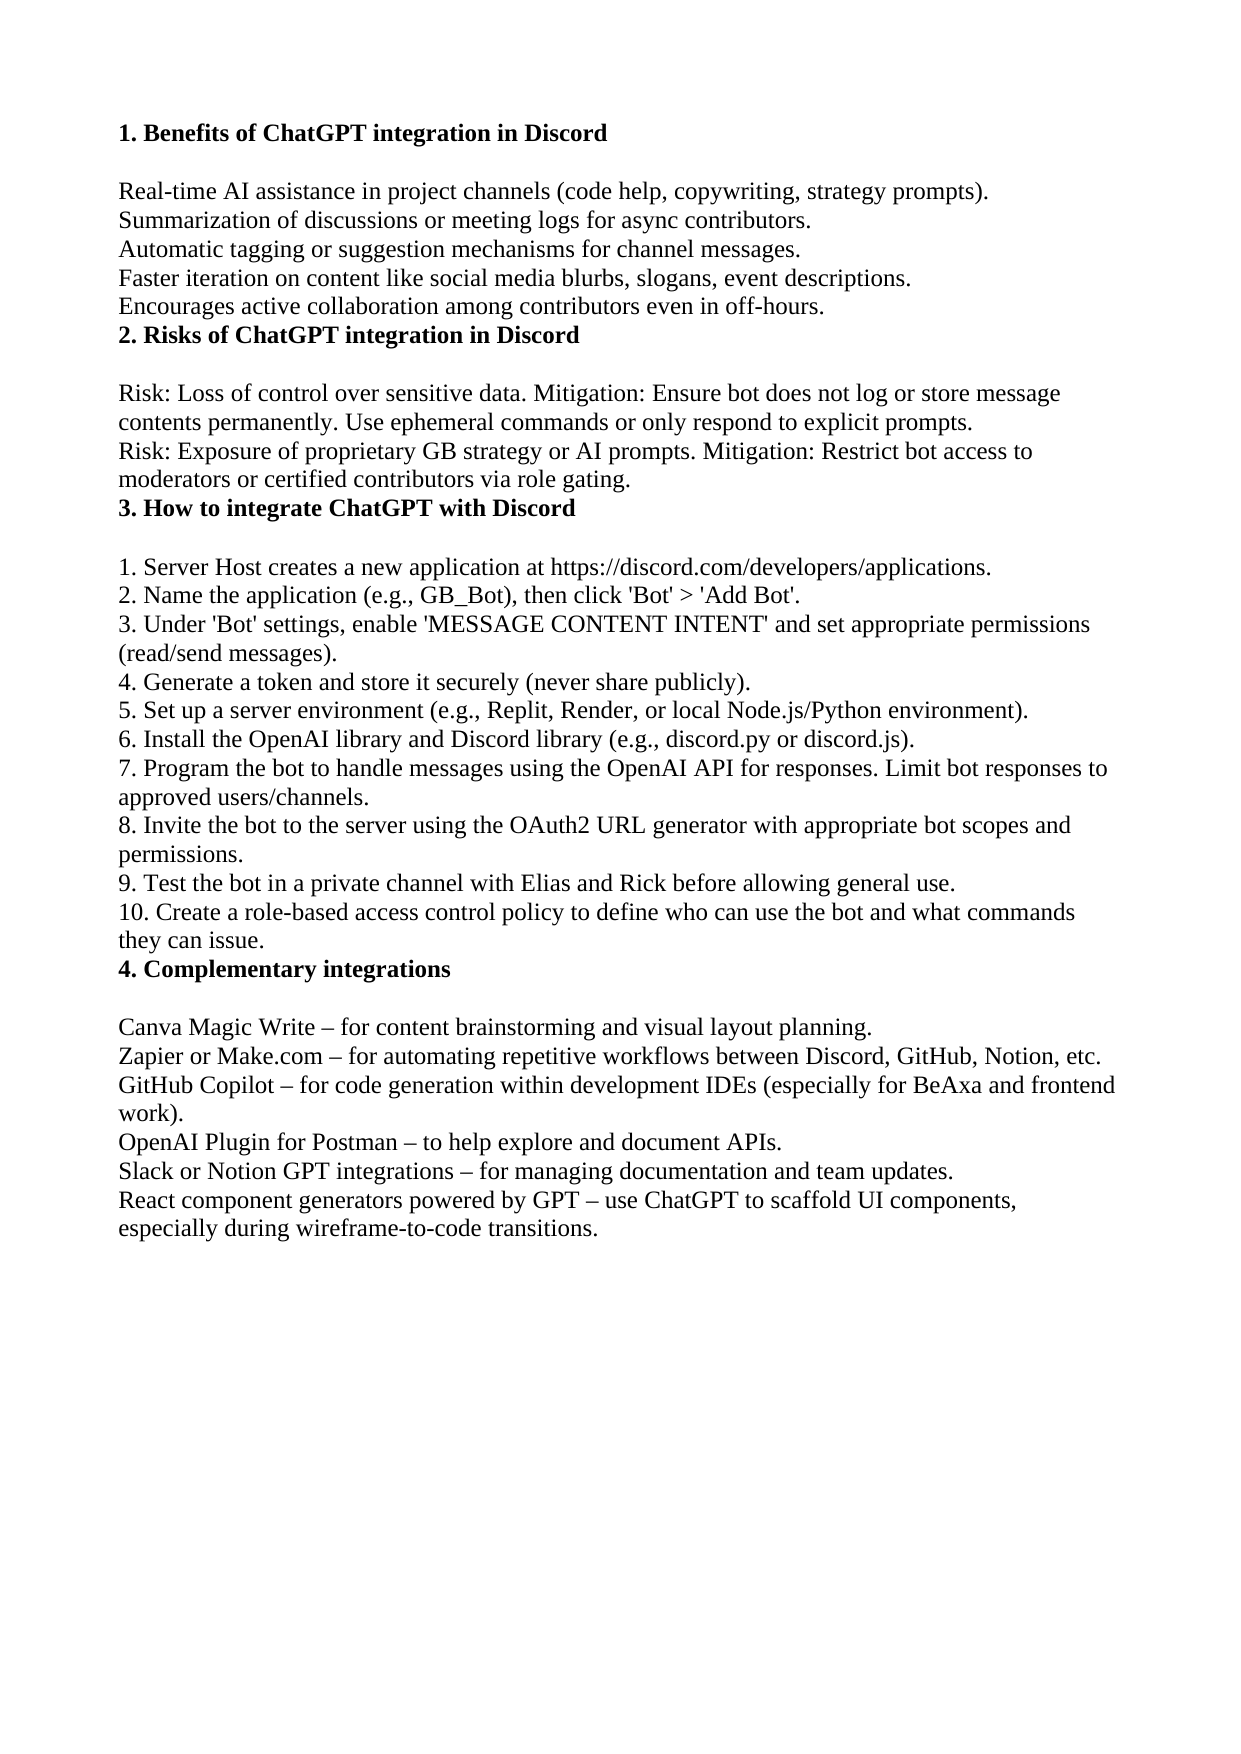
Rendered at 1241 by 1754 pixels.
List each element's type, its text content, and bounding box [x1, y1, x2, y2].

text 10. Create a role-based access control policy to define who can use the bot and what commands they can issue. [118, 897, 1122, 954]
text Faster iteration on content like social media blurbs, slogans, event descriptions. [118, 263, 1122, 291]
text Encourages active collaboration among contributors even in off-hours. [118, 291, 1122, 320]
text Risk: Loss of control over sensitive data. Mitigation: Ensure bot does not log or store message contents permanently. Use ephemeral commands or only respond to explicit prompts. [118, 378, 1122, 436]
text 7. Program the bot to handle messages using the OpenAI API for responses. Limit bot responses to approved users/channels. [118, 753, 1122, 810]
text 2. Name the application (e.g., GB_Bot), then click 'Bot' > 'Add Bot'. [118, 580, 1122, 609]
text Summarization of discussions or meeting logs for async contributors. [118, 205, 1122, 234]
text React component generators powered by GPT – use ChatGPT to scaffold UI components, especially during wireframe-to-code transitions. [118, 1185, 1122, 1242]
text 4. Generate a token and store it securely (never share publicly). [118, 667, 1122, 695]
text Automatic tagging or suggestion mechanisms for channel messages. [118, 234, 1122, 263]
subtitle 3. How to integrate ChatGPT with Discord [118, 493, 1122, 522]
text Slack or Notion GPT integrations – for managing documentation and team updates. [118, 1156, 1122, 1185]
text Zapier or Make.com – for automating repetitive workflows between Discord, GitHub, Notion, etc. [118, 1041, 1122, 1070]
text Risk: Exposure of proprietary GB strategy or AI prompts. Mitigation: Restrict bot access to moderators or certified contributors via role gating. [118, 436, 1122, 493]
text 3. Under 'Bot' settings, enable 'MESSAGE CONTENT INTENT' and set appropriate permissions (read/send messages). [118, 609, 1122, 667]
text GitHub Copilot – for code generation within development IDEs (especially for BeAxa and frontend work). [118, 1070, 1122, 1127]
subtitle 4. Complementary integrations [118, 954, 1122, 983]
text 1. Server Host creates a new application at https://discord.com/developers/applications. [118, 552, 1122, 580]
text Real-time AI assistance in project channels (code help, copywriting, strategy prompts). [118, 176, 1122, 205]
subtitle 1. Benefits of ChatGPT integration in Discord [118, 118, 1122, 147]
text OpenAI Plugin for Postman – to help explore and document APIs. [118, 1127, 1122, 1156]
text 6. Install the OpenAI library and Discord library (e.g., discord.py or discord.js). [118, 724, 1122, 753]
subtitle 2. Risks of ChatGPT integration in Discord [118, 320, 1122, 349]
text 9. Test the bot in a private channel with Elias and Rick before allowing general use. [118, 868, 1122, 897]
text Canva Magic Write – for content brainstorming and visual layout planning. [118, 1012, 1122, 1041]
text 8. Invite the bot to the server using the OAuth2 URL generator with appropriate bot scopes and permissions. [118, 810, 1122, 868]
text 5. Set up a server environment (e.g., Replit, Render, or local Node.js/Python environment). [118, 695, 1122, 724]
